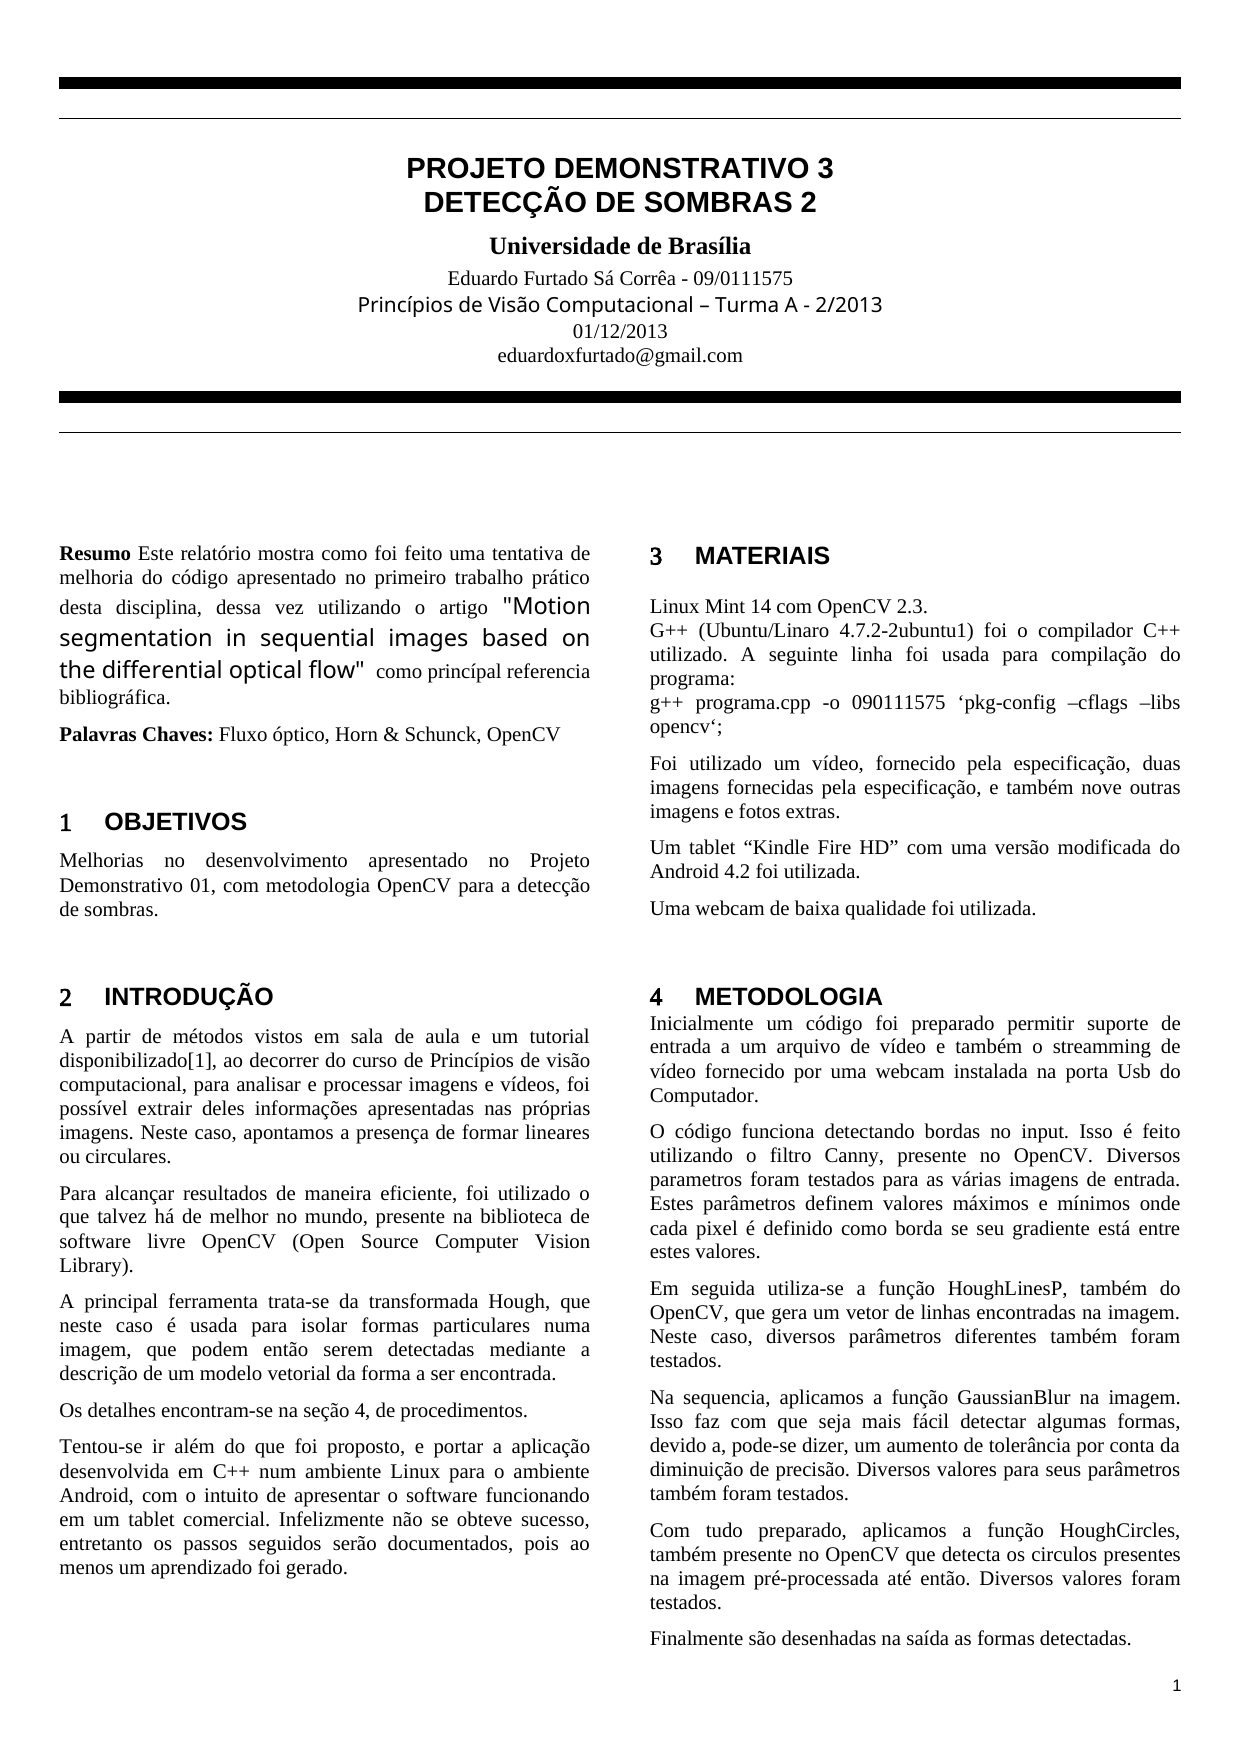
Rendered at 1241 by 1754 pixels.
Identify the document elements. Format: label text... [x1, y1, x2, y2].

subtitle Materiais [649, 541, 1181, 570]
text Palavras Chaves: Fluxo óptico, Horn & Schunck, OpenCV [59, 721, 591, 746]
text Melhorias no desenvolvimento apresentado no Projeto Demonstrativo 01, com metodologia OpenCV para a detecção de sombras. [59, 848, 591, 921]
text Resumo Este relatório mostra como foi feito uma tentativa de melhoria do código apresentado no primeiro trabalho prático desta disciplina, dessa vez utilizando o artigo "Motion segmentation in sequential images based on the differential optical flow" como princípal referencia bibliográfica. [59, 541, 591, 709]
text Universidade de Brasília [59, 231, 1181, 260]
text Na sequencia, aplicamos a função GaussianBlur na imagem. Isso faz com que seja mais fácil detectar algumas formas, devido a, pode-se dizer, um aumento de tolerância por conta da diminuição de precisão. Diversos valores para seus parâmetros também foram testados. [649, 1385, 1181, 1505]
text Foi utilizado um vídeo, fornecido pela especificação, duas imagens fornecidas pela especificação, e também nove outras imagens e fotos extras. [649, 751, 1181, 823]
text Um tablet “Kindle Fire HD” com uma versão modificada do Android 4.2 foi utilizada. [649, 835, 1181, 883]
text Em seguida utiliza-se a função HoughLinesP, também do OpenCV, que gera um vetor de linhas encontradas na imagem. Neste caso, diversos parâmetros diferentes também foram testados. [649, 1276, 1181, 1372]
subtitle Introdução [59, 982, 591, 1011]
text DETECÇÃO DE SOMBRAS 2 [89, 185, 1152, 219]
text Com tudo preparado, aplicamos a função HoughCircles, também presente no OpenCV que detecta os circulos presentes na imagem pré-processada até então. Diversos valores foram testados. [649, 1518, 1181, 1614]
text g++ programa.cpp -o 090111575 ‘pkg-config –cflags –libs opencv‘; [649, 690, 1181, 738]
text eduardoxfurtado@gmail.com [59, 343, 1181, 367]
text Os detalhes encontram-se na seção 4, de procedimentos. [59, 1398, 591, 1422]
text A partir de métodos vistos em sala de aula e um tutorial disponibilizado[1], ao decorrer do curso de Princípios de visão computacional, para analisar e processar imagens e vídeos, foi possível extrair deles informações apresentadas nas próprias imagens. Neste caso, apontamos a presença de formar lineares ou circulares. [59, 1023, 591, 1168]
subtitle Objetivos [59, 807, 591, 836]
subtitle Metodologia [649, 982, 1181, 1010]
text Linux Mint 14 com OpenCV 2.3. [649, 594, 1181, 618]
text Uma webcam de baixa qualidade foi utilizada. [649, 896, 1181, 920]
text O código funciona detectando bordas no input. Isso é feito utilizando o filtro Canny, presente no OpenCV. Diversos parametros foram testados para as várias imagens de entrada. Estes parâmetros definem valores máximos e mínimos onde cada pixel é definido como borda se seu gradiente está entre estes valores. [649, 1119, 1181, 1263]
text Inicialmente um código foi preparado permitir suporte de entrada a um arquivo de vídeo e também o streamming de vídeo fornecido por uma webcam instalada na porta Usb do Computador. [649, 1010, 1181, 1107]
text Para alcançar resultados de maneira eficiente, foi utilizado o que talvez há de melhor no mundo, presente na biblioteca de software livre OpenCV (Open Source Computer Vision Library). [59, 1180, 591, 1277]
text Princípios de Visão Computacional – Turma A - 2/2013 [59, 290, 1181, 319]
text G++ (Ubuntu/Linaro 4.7.2-2ubuntu1) foi o compilador C++ utilizado. A seguinte linha foi usada para compilação do programa: [649, 618, 1181, 690]
text A principal ferramenta trata-se da transformada Hough, que neste caso é usada para isolar formas particulares numa imagem, que podem então serem detectadas mediante a descrição de um modelo vetorial da forma a ser encontrada. [59, 1289, 591, 1385]
text Projeto demonstrativo 3 [89, 152, 1152, 185]
text 01/12/2013 [59, 319, 1181, 343]
text Eduardo Furtado Sá Corrêa - 09/0111575 [59, 266, 1181, 290]
text Tentou-se ir além do que foi proposto, e portar a aplicação desenvolvida em C++ num ambiente Linux para o ambiente Android, com o intuito de apresentar o software funcionando em um tablet comercial. Infelizmente não se obteve sucesso, entretanto os passos seguidos serão documentados, pois ao menos um aprendizado foi gerado. [59, 1434, 591, 1579]
text Finalmente são desenhadas na saída as formas detectadas. [649, 1626, 1181, 1650]
